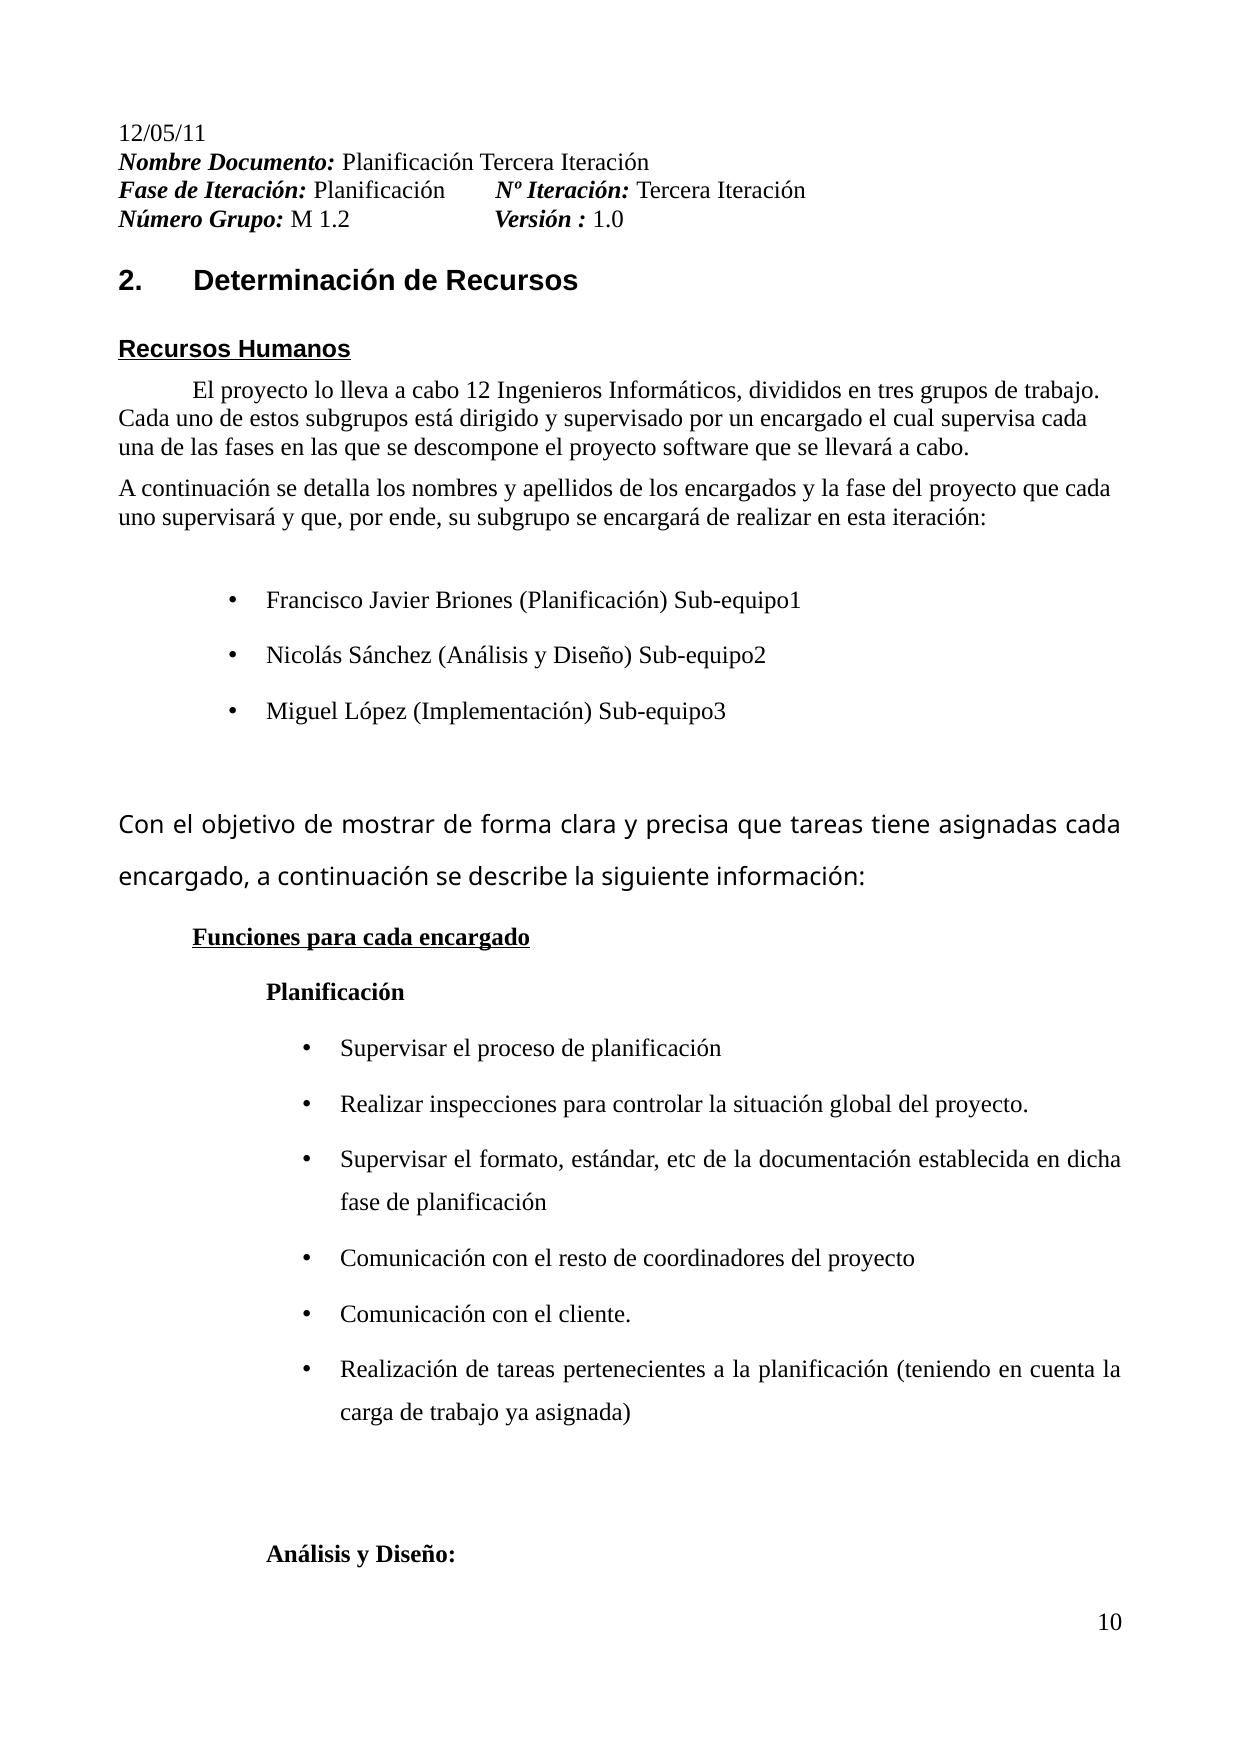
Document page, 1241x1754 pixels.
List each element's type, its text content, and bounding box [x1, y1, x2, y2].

list Comunicación con el resto de coordinadores del proyecto [302, 1243, 1122, 1272]
list Supervisar el proceso de planificación [302, 1033, 1122, 1062]
text Planificación [118, 977, 1122, 1006]
text Con el objetivo de mostrar de forma clara y precisa que tareas tiene asignadas cada encargado, a continuación se describe la siguiente información: [118, 807, 1122, 892]
list Miguel López (Implementación) Sub-equipo3 [228, 696, 1122, 725]
text A continuación se detalla los nombres y apellidos de los encargados y la fase del proyecto que cada uno supervisará y que, por ende, su subgrupo se encargará de realizar en esta iteración: [118, 473, 1122, 531]
list Nicolás Sánchez (Análisis y Diseño) Sub-equipo2 [228, 640, 1122, 669]
text El proyecto lo lleva a cabo 12 Ingenieros Informáticos, divididos en tres grupos de trabajo. Cada uno de estos subgrupos está dirigido y supervisado por un encargado el cual supervisa cada una de las fases en las que se descompone el proyecto software que se llevará a cabo. [118, 375, 1122, 461]
list Comunicación con el cliente. [302, 1299, 1122, 1327]
list Realización de tareas pertenecientes a la planificación (teniendo en cuenta la carga de trabajo ya asignada) [302, 1354, 1122, 1426]
list Francisco Javier Briones (Planificación) Sub-equipo1 [228, 585, 1122, 613]
subtitle Determinación de Recursos [118, 263, 1122, 296]
text Análisis y Diseño: [266, 1539, 1122, 1568]
list Realizar inspecciones para controlar la situación global del proyecto. [302, 1089, 1122, 1117]
subtitle Recursos Humanos [118, 334, 1122, 362]
list Supervisar el formato, estándar, etc de la documentación establecida en dicha fase de planificación [302, 1144, 1122, 1216]
text Funciones para cada encargado [118, 922, 1122, 951]
